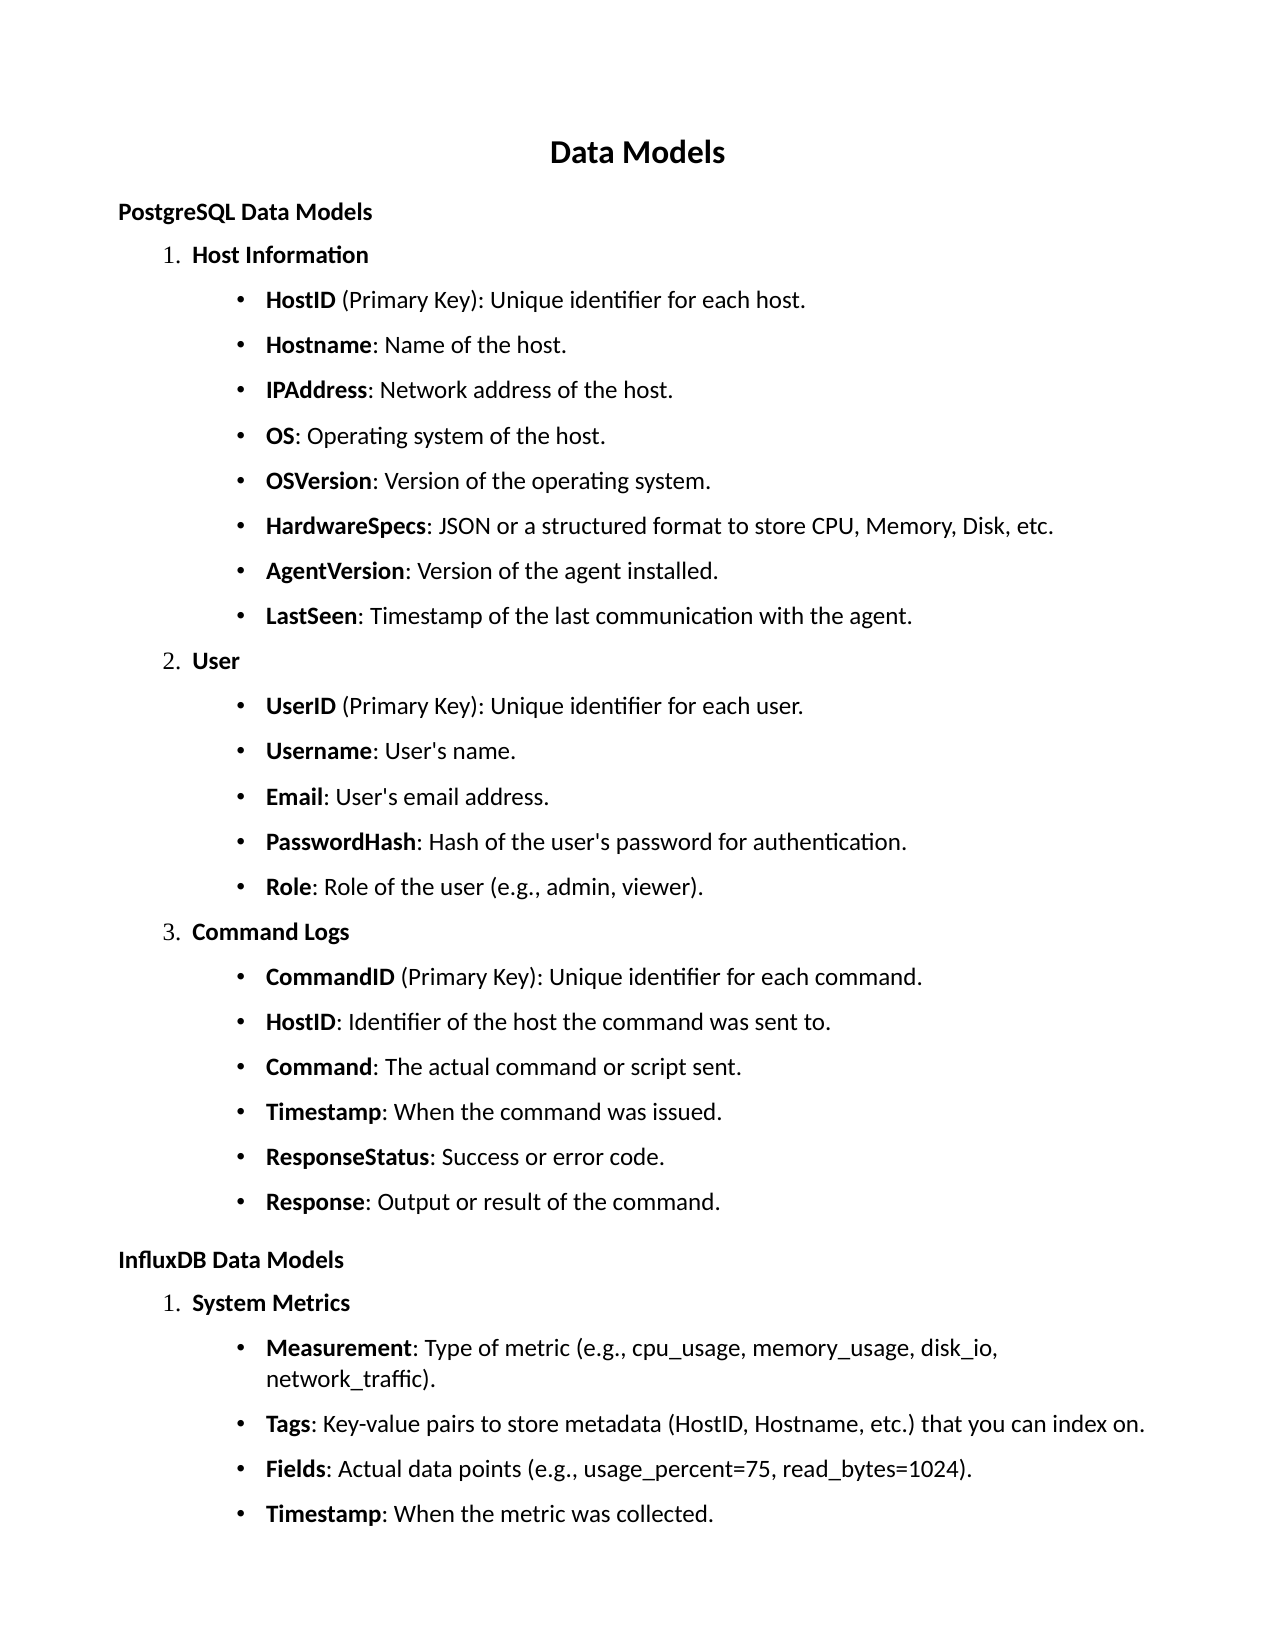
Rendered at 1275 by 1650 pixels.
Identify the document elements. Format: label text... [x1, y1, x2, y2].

list IPAddress: Network address of the host. [236, 375, 1157, 405]
list Hostname: Name of the host. [236, 329, 1157, 360]
list Email: User's email address. [236, 781, 1157, 811]
subtitle InfluxDB Data Models [118, 1244, 1157, 1275]
list AgentVersion: Version of the agent installed. [236, 555, 1157, 586]
list User [162, 645, 1157, 676]
list Measurement: Type of metric (e.g., cpu_usage, memory_usage, disk_io, network_traffic). [236, 1332, 1157, 1393]
list HardwareSpecs: JSON or a structured format to store CPU, Memory, Disk, etc. [236, 510, 1157, 541]
list Command: The actual command or script sent. [236, 1051, 1157, 1082]
list Command Logs [162, 916, 1157, 946]
list PasswordHash: Hash of the user's password for authentication. [236, 826, 1157, 856]
list Timestamp: When the metric was collected. [236, 1498, 1157, 1529]
list System Metrics [162, 1287, 1157, 1318]
list Host Information [162, 239, 1157, 270]
list Role: Role of the user (e.g., admin, viewer). [236, 871, 1157, 901]
list Timestamp: When the command was issued. [236, 1096, 1157, 1127]
subtitle PostgreSQL Data Models [118, 196, 1157, 227]
list HostID (Primary Key): Unique identifier for each host. [236, 284, 1157, 315]
list Username: User's name. [236, 736, 1157, 766]
list CommandID (Primary Key): Unique identifier for each command. [236, 961, 1157, 992]
list HostID: Identifier of the host the command was sent to. [236, 1006, 1157, 1037]
list UserID (Primary Key): Unique identifier for each user. [236, 690, 1157, 721]
subtitle Data Models [118, 131, 1157, 171]
list Fields: Actual data points (e.g., usage_percent=75, read_bytes=1024). [236, 1453, 1157, 1483]
list Response: Output or result of the command. [236, 1187, 1157, 1217]
list Tags: Key-value pairs to store metadata (HostID, Hostname, etc.) that you can index on. [236, 1408, 1157, 1438]
list OS: Operating system of the host. [236, 420, 1157, 450]
list OSVersion: Version of the operating system. [236, 465, 1157, 495]
list LastSeen: Timestamp of the last communication with the agent. [236, 600, 1157, 631]
list ResponseStatus: Success or error code. [236, 1141, 1157, 1172]
